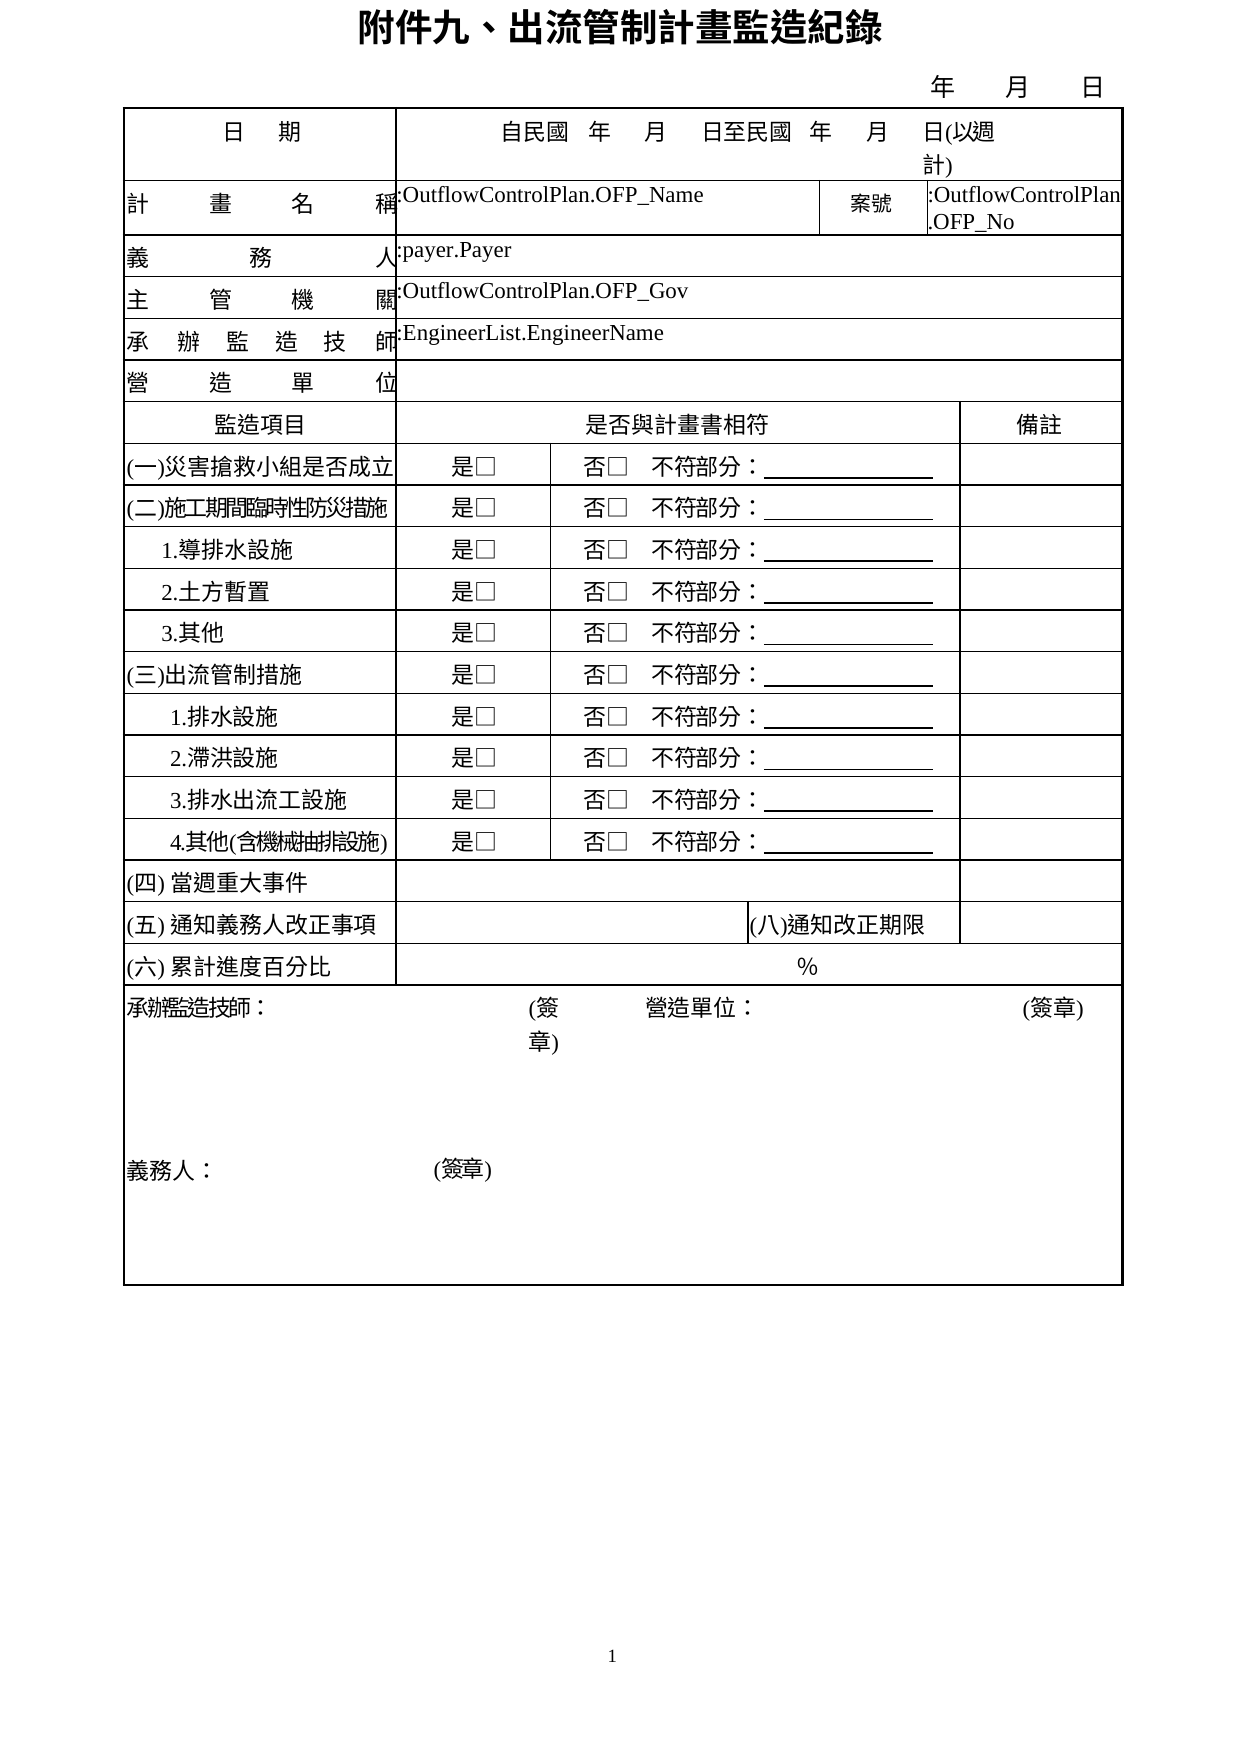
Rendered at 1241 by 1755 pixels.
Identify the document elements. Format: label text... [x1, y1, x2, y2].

table_cell 2.滯洪設施 [125, 736, 395, 776]
table_cell [397, 902, 747, 942]
table_cell [551, 527, 584, 567]
table_header [397, 109, 494, 180]
table_cell [961, 902, 1121, 942]
table_cell 承 [125, 319, 163, 359]
table_cell 否□ [584, 777, 636, 817]
table_cell 不符部分： [636, 611, 959, 651]
table_cell 監 [204, 319, 273, 359]
table_cell 造 [204, 361, 273, 401]
table_cell 管 [204, 277, 273, 317]
table_cell [397, 861, 959, 901]
table_cell 備註 [961, 402, 1121, 442]
table_cell 是□ [397, 486, 550, 526]
table_header 日至民國 [685, 109, 798, 180]
table_cell 名 [273, 181, 318, 234]
table_cell :OutflowControlPlan.OFP_No [928, 181, 1121, 234]
table_cell 否□ [584, 819, 636, 859]
table_cell 不符部分： [636, 694, 959, 734]
table_cell (二)施工期間臨時性防災措施 [125, 486, 395, 526]
table_header 日 [204, 109, 273, 180]
table_cell (簽章) [494, 986, 584, 1284]
table_cell [273, 986, 318, 1284]
table_cell (四) 當週重大事件 [125, 861, 395, 901]
table_cell [551, 486, 584, 526]
table_cell 營 [125, 361, 163, 401]
table_cell 不符部分： [636, 777, 959, 817]
table_cell [397, 361, 1121, 401]
table_cell 是否與計畫書相符 [397, 402, 959, 442]
table_cell :OutflowControlPlan.OFP_Gov [397, 277, 1121, 317]
table_cell 是□ [397, 777, 550, 817]
table_cell :OutflowControlPlan.OFP_Name [397, 181, 819, 234]
table_cell 畫 [204, 181, 273, 234]
table_cell [961, 527, 1121, 567]
table_cell [961, 611, 1121, 651]
table_cell [163, 181, 204, 234]
table_cell 義 務 [125, 236, 273, 276]
table_cell 否□ [584, 736, 636, 776]
table_cell 不符部分： [636, 486, 959, 526]
table_cell [551, 569, 584, 609]
table_cell (簽章) [1022, 986, 1121, 1284]
table_cell 不符部分： [636, 527, 959, 567]
table_cell (一)災害搶救小組是否成立 [125, 444, 395, 484]
table_cell [163, 277, 204, 317]
table_cell (八)通知改正期限 [749, 902, 959, 942]
table_cell (簽章) [396, 986, 494, 1284]
table_cell 是□ [397, 569, 550, 609]
table_cell [551, 611, 584, 651]
table_cell 是□ [397, 736, 550, 776]
table_header [318, 109, 359, 180]
subtitle 附件九、出流管制計畫監造紀錄 [357, 0, 1241, 52]
table_cell 是□ [397, 652, 550, 692]
table_cell [318, 181, 359, 234]
table_header 期 [273, 109, 318, 180]
table_cell [551, 736, 584, 776]
table_header 月 [636, 109, 685, 180]
table_cell [584, 986, 636, 1284]
table_header [1022, 109, 1121, 180]
table_header 月 [851, 109, 907, 180]
table_cell 3.其他 [125, 611, 395, 651]
table_cell [551, 652, 584, 692]
table_cell 是□ [397, 527, 550, 567]
table_cell 是□ [397, 611, 550, 651]
table_cell 1.排水設施 [125, 694, 395, 734]
table_cell 關 [359, 277, 395, 317]
table_cell [318, 277, 359, 317]
table_cell 1.導排水設施 [125, 527, 395, 567]
table_cell 人 [359, 236, 395, 276]
table_cell 機 [273, 277, 318, 317]
table_header 年 [799, 109, 851, 180]
table_cell 不符部分： [636, 652, 959, 692]
table_cell 不符部分： [636, 819, 959, 859]
table_cell 營造單位： [636, 986, 1022, 1284]
table_cell [961, 736, 1121, 776]
table_cell [961, 694, 1121, 734]
table_cell [961, 861, 1121, 901]
table_cell [961, 652, 1121, 692]
table_cell (六) 累計進度百分比 [125, 944, 395, 984]
table_cell [961, 444, 1121, 484]
table_cell 主 [125, 277, 163, 317]
table_cell [961, 819, 1121, 859]
table_cell [273, 236, 318, 276]
table_cell :payer.Payer [397, 236, 1121, 276]
table_cell [359, 986, 396, 1284]
text 年 月 日 [98, 68, 1105, 104]
table_cell 否□ [584, 611, 636, 651]
table_cell [551, 444, 584, 484]
table_header [125, 109, 163, 180]
table_cell 不符部分： [636, 444, 959, 484]
table_cell (三)出流管制措施 [125, 652, 395, 692]
table_cell 否□ [584, 444, 636, 484]
table_cell 計 [125, 181, 163, 234]
table_cell [551, 694, 584, 734]
table_cell 辦 [163, 319, 204, 359]
table_cell [551, 777, 584, 817]
table_cell [318, 236, 359, 276]
table_cell 否□ [584, 486, 636, 526]
table_cell 單 [273, 361, 318, 401]
table_cell 位 [359, 361, 395, 401]
table_cell [163, 361, 204, 401]
table_cell 不符部分： [636, 569, 959, 609]
table_header 日(以週計) [907, 109, 1022, 180]
table_cell 不符部分： [636, 736, 959, 776]
table_cell ％ [397, 944, 1121, 984]
table_cell 否□ [584, 694, 636, 734]
table_cell 是□ [397, 819, 550, 859]
table_cell 稱 [359, 181, 395, 234]
table_cell 否□ [584, 652, 636, 692]
table_cell 3.排水出流工設施 [125, 777, 395, 817]
table_header 年 [584, 109, 636, 180]
table_cell [318, 986, 359, 1284]
table_cell [961, 569, 1121, 609]
table_cell 造 [273, 319, 318, 359]
table_header [359, 109, 395, 180]
table_header [163, 109, 204, 180]
table_cell 是□ [397, 694, 550, 734]
table_header 自民國 [494, 109, 584, 180]
table_cell 技 [318, 319, 359, 359]
table_cell [961, 777, 1121, 817]
table_cell 案號 [820, 181, 927, 234]
table_cell 監造項目 [125, 402, 395, 442]
table_cell [961, 486, 1121, 526]
table_cell :EngineerList.EngineerName [397, 319, 1121, 359]
table_cell 否□ [584, 569, 636, 609]
table_cell [318, 361, 359, 401]
table_cell 承辦監造技師： 義務人： [125, 986, 273, 1284]
table_cell 是□ [397, 444, 550, 484]
table_cell (五) 通知義務人改正事項 [125, 902, 395, 942]
table_cell 4.其他(含機械抽排設施) [125, 819, 395, 859]
table_cell 師 [359, 319, 395, 359]
table_cell 2.土方暫置 [125, 569, 395, 609]
table_cell 否□ [584, 527, 636, 567]
table_cell [551, 819, 584, 859]
